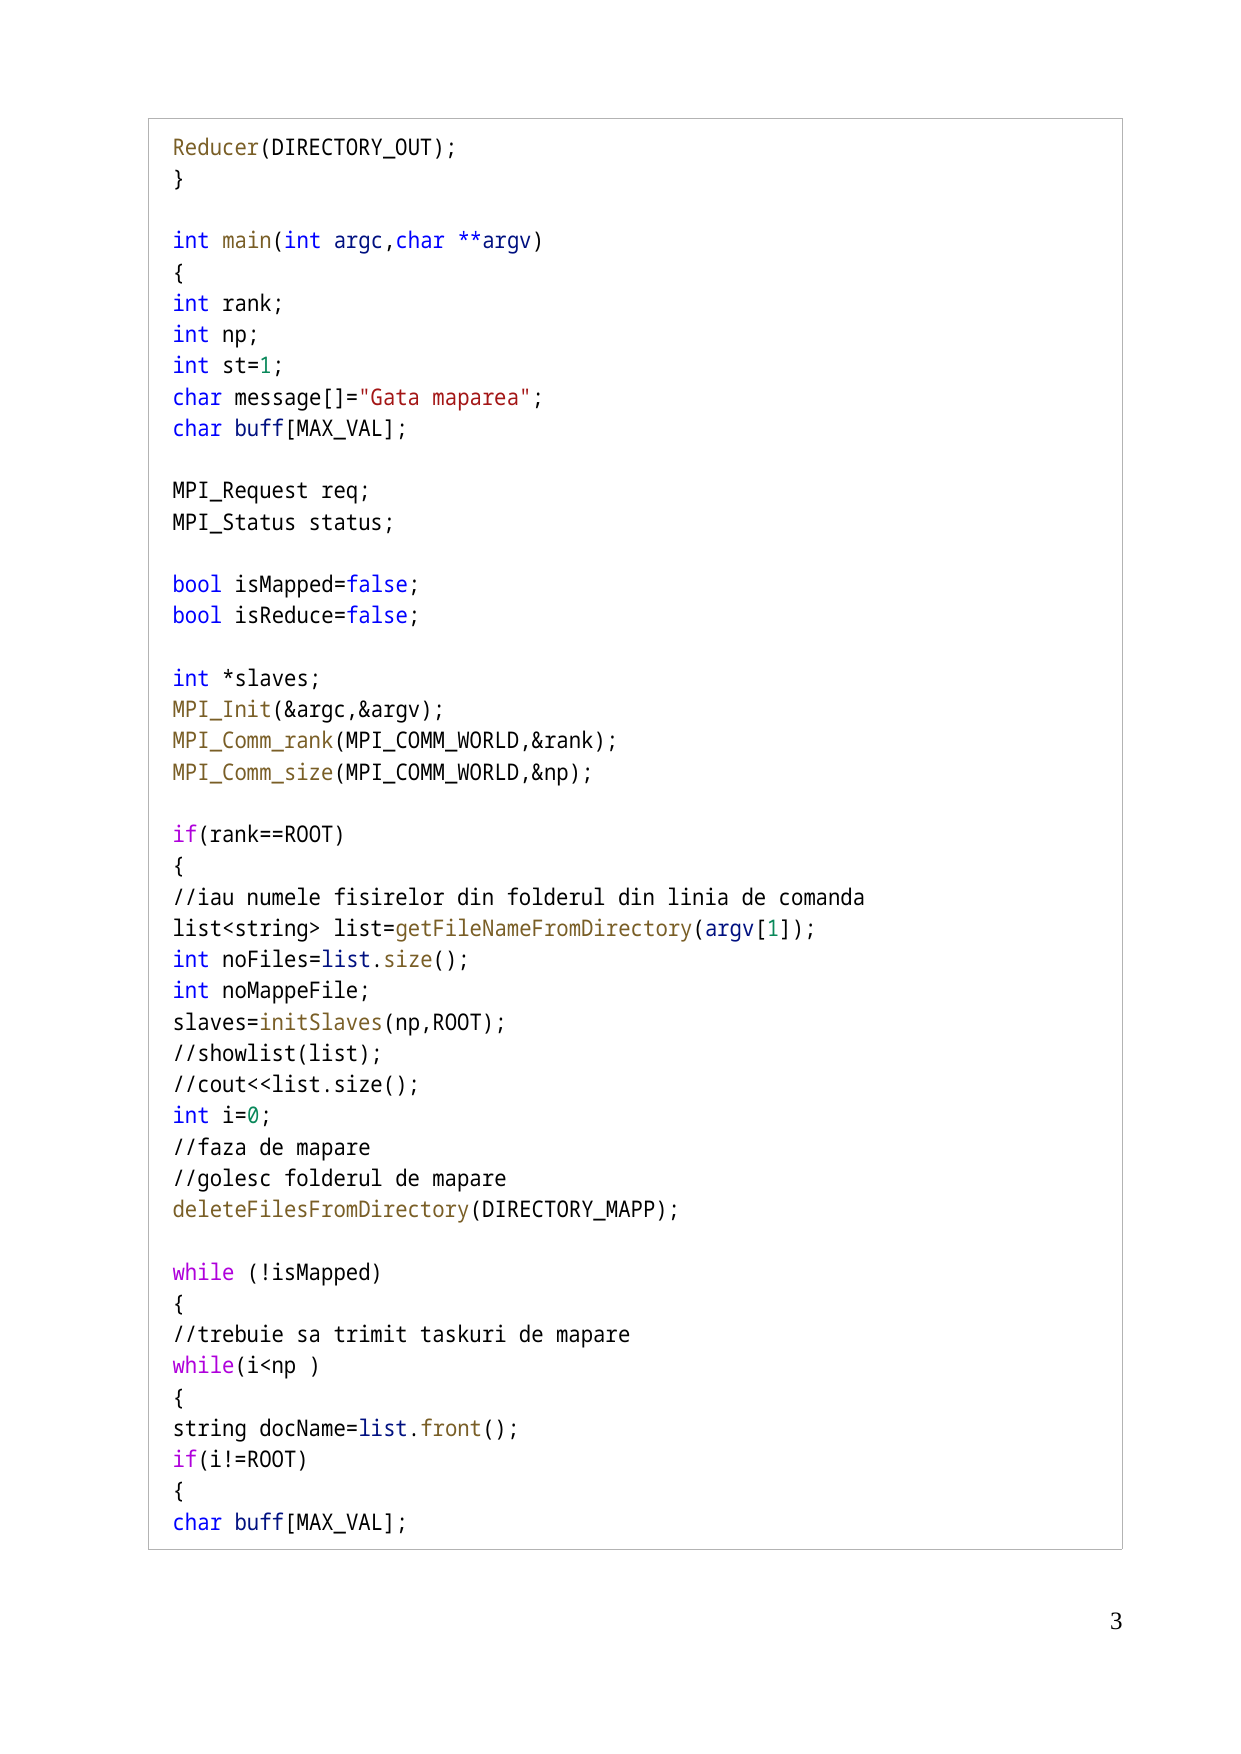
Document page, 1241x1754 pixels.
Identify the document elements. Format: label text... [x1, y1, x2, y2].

text { [149, 837, 1122, 868]
text if(rank==ROOT) [149, 806, 1122, 837]
text deleteFilesFromDirectory(DIRECTORY_MAPP); [149, 1181, 1122, 1224]
text if(i!=ROOT) [149, 1431, 1122, 1462]
text int main(int argc,char **argv) [149, 212, 1122, 243]
text int noMappeFile; [149, 962, 1122, 993]
text string docName=list.front(); [149, 1399, 1122, 1431]
text { [149, 243, 1122, 274]
text MPI_Init(&argc,&argv); [149, 681, 1122, 712]
text MPI_Status status; [149, 493, 1122, 537]
text char buff[MAX_VAL]; [149, 1493, 1122, 1549]
text Reducer(DIRECTORY_OUT); [149, 119, 1122, 149]
text //faza de mapare [149, 1118, 1122, 1149]
text int *slaves; [149, 649, 1122, 681]
text MPI_Comm_rank(MPI_COMM_WORLD,&rank); [149, 712, 1122, 743]
text slaves=initSlaves(np,ROOT); [149, 993, 1122, 1024]
text //cout<<list.size(); [149, 1056, 1122, 1087]
text bool isReduce=false; [149, 587, 1122, 631]
text int i=0; [149, 1087, 1122, 1118]
text int noFiles=list.size(); [149, 931, 1122, 962]
text bool isMapped=false; [149, 556, 1122, 587]
text int np; [149, 306, 1122, 337]
text MPI_Request req; [149, 462, 1122, 493]
text //trebuie sa trimit taskuri de mapare [149, 1306, 1122, 1337]
text //golesc folderul de mapare [149, 1149, 1122, 1181]
text { [149, 1274, 1122, 1306]
text //iau numele fisirelor din folderul din linia de comanda [149, 868, 1122, 899]
text char message[]="Gata maparea"; [149, 368, 1122, 399]
text { [149, 1462, 1122, 1493]
text while(i<np ) [149, 1337, 1122, 1368]
text list<string> list=getFileNameFromDirectory(argv[1]); [149, 899, 1122, 931]
text { [149, 1368, 1122, 1399]
text } [149, 149, 1122, 193]
text int rank; [149, 274, 1122, 306]
text int st=1; [149, 337, 1122, 368]
text while (!isMapped) [149, 1243, 1122, 1274]
text MPI_Comm_size(MPI_COMM_WORLD,&np); [149, 743, 1122, 787]
text char buff[MAX_VAL]; [149, 399, 1122, 443]
text //showlist(list); [149, 1024, 1122, 1056]
